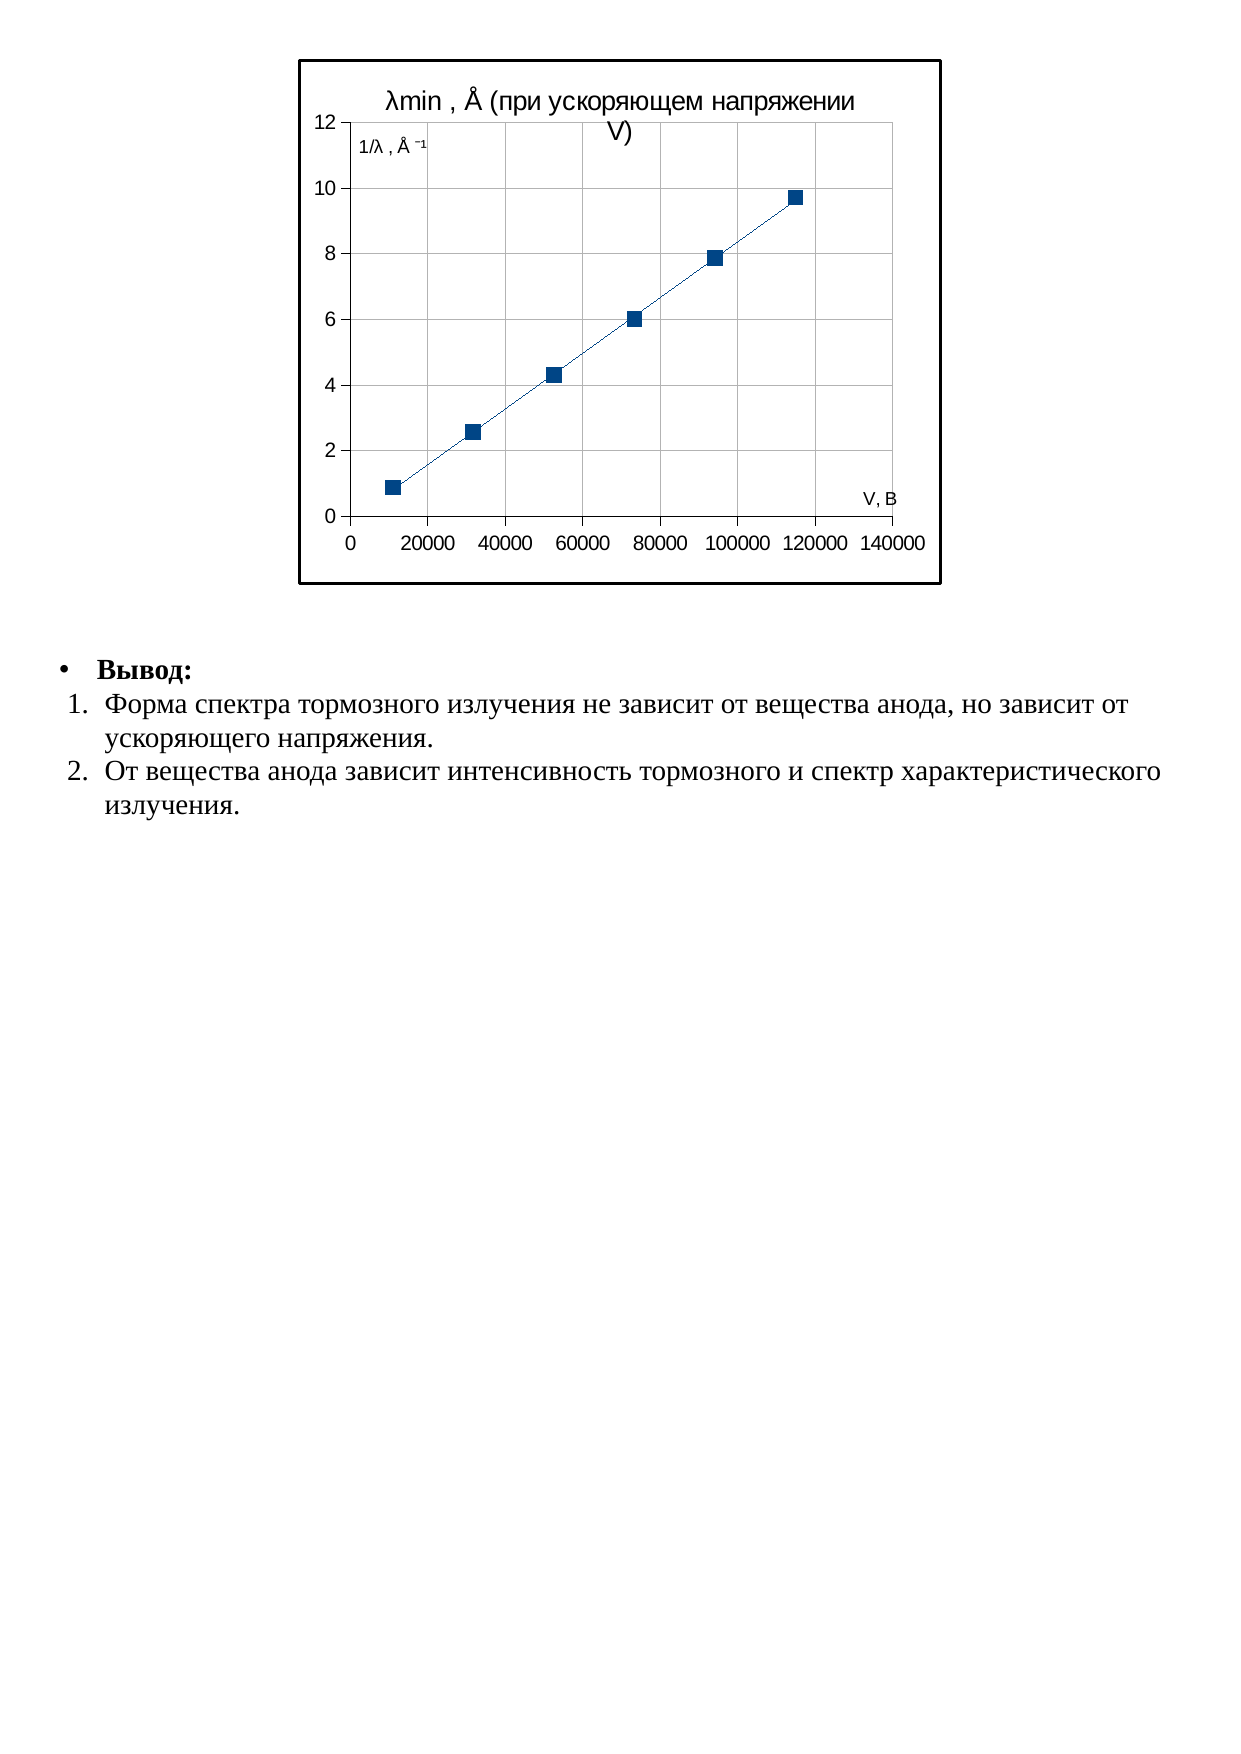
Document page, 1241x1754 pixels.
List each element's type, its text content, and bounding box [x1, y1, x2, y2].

list От вещества анода зависит интенсивность тормозного и спектр характеристического излучения. [67, 753, 1181, 820]
list Вывод: [59, 652, 1181, 686]
list Форма спектра тормозного излучения не зависит от вещества анода, но зависит от ускоряющего напряжения. [67, 686, 1181, 753]
